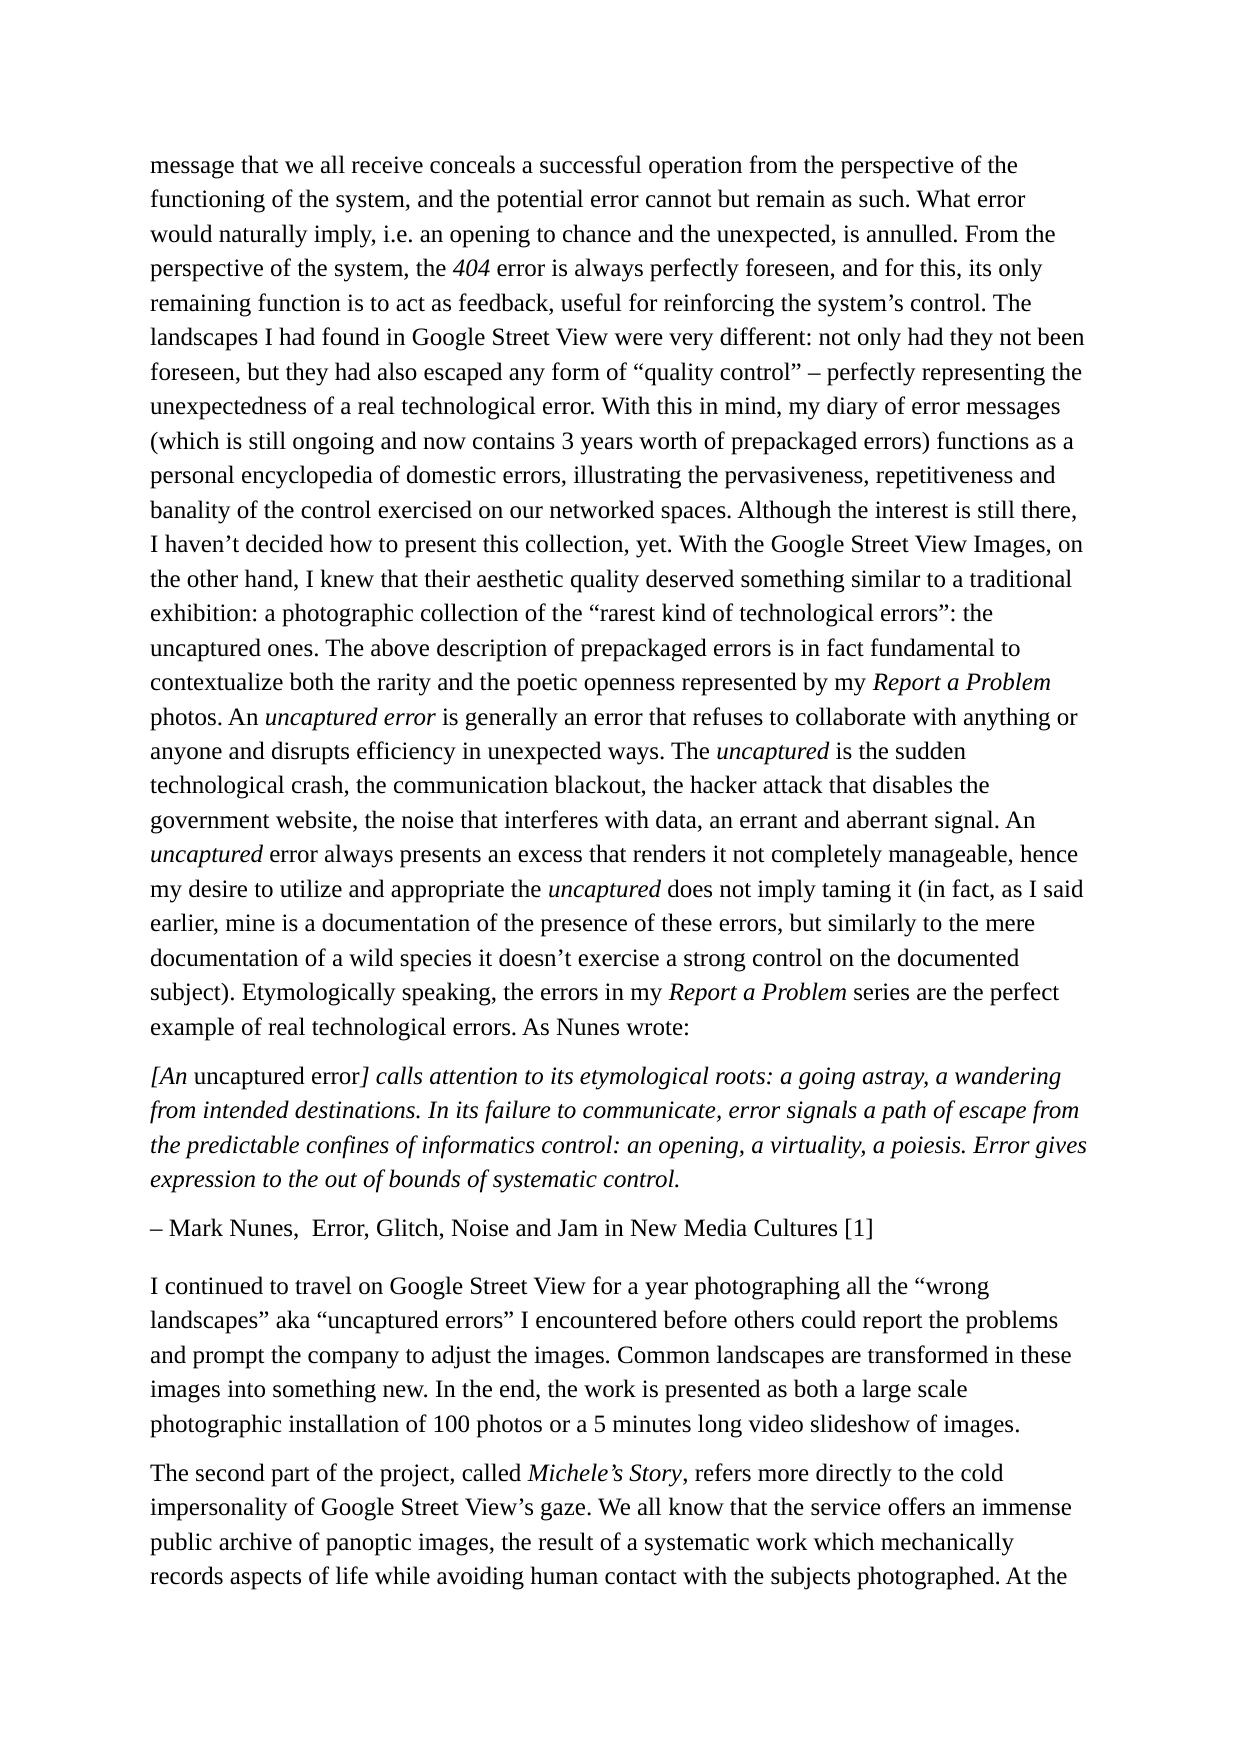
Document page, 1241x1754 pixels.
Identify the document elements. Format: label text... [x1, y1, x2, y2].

text message that we all receive conceals a successful operation from the perspective of the functioning of the system, and the potential error cannot but remain as such. What error would naturally imply, i.e. an opening to chance and the unexpected, is annulled. From the perspective of the system, the 404 error is always perfectly foreseen, and for this, its only remaining function is to act as feedback, useful for reinforcing the system’s control. The landscapes I had found in Google Street View were very different: not only had they not been foreseen, but they had also escaped any form of “quality control” – perfectly representing the unexpectedness of a real technological error. With this in mind, my diary of error messages (which is still ongoing and now contains 3 years worth of prepackaged errors) functions as a personal encyclopedia of domestic errors, illustrating the pervasiveness, repetitiveness and banality of the control exercised on our networked spaces. Although the interest is still there, I haven’t decided how to present this collection, yet. With the Google Street View Images, on the other hand, I knew that their aesthetic quality deserved something similar to a traditional exhibition: a photographic collection of the “rarest kind of technological errors”: the uncaptured ones. The above description of prepackaged errors is in fact fundamental to contextualize both the rarity and the poetic openness represented by my Report a Problem photos. An uncaptured error is generally an error that refuses to collaborate with anything or anyone and disrupts efficiency in unexpected ways. The uncaptured is the sudden technological crash, the communication blackout, the hacker attack that disables the government website, the noise that interferes with data, an errant and aberrant signal. An uncaptured error always presents an excess that renders it not completely manageable, hence my desire to utilize and appropriate the uncaptured does not imply taming it (in fact, as I said earlier, mine is a documentation of the presence of these errors, but similarly to the mere documentation of a wild species it doesn’t exercise a strong control on the documented subject). Etymologically speaking, the errors in my Report a Problem series are the perfect example of real technological errors. As Nunes wrote: [150, 150, 1090, 1041]
text – Mark Nunes, Error, Glitch, Noise and Jam in New Media Cultures [1] [150, 1213, 1090, 1242]
text The second part of the project, called Michele’s Story, refers more directly to the cold impersonality of Google Street View’s gaze. We all know that the service offers an immense public archive of panoptic images, the result of a systematic work which mechanically records aspects of life while avoiding human contact with the subjects photographed. At the [150, 1458, 1090, 1590]
text I continued to travel on Google Street View for a year photographing all the “wrong landscapes” aka “uncaptured errors” I encountered before others could report the problems and prompt the company to adjust the images. Common landscapes are transformed in these images into something new. In the end, the work is presented as both a large scale photographic installation of 100 photos or a 5 minutes long video slideshow of images. [150, 1271, 1090, 1438]
text [An uncaptured error] calls attention to its etymological roots: a going astray, a wandering from intended destinations. In its failure to communicate, error signals a path of escape from the predictable confines of informatics control: an opening, a virtuality, a poiesis. Error gives expression to the out of bounds of systematic control. [150, 1061, 1090, 1193]
